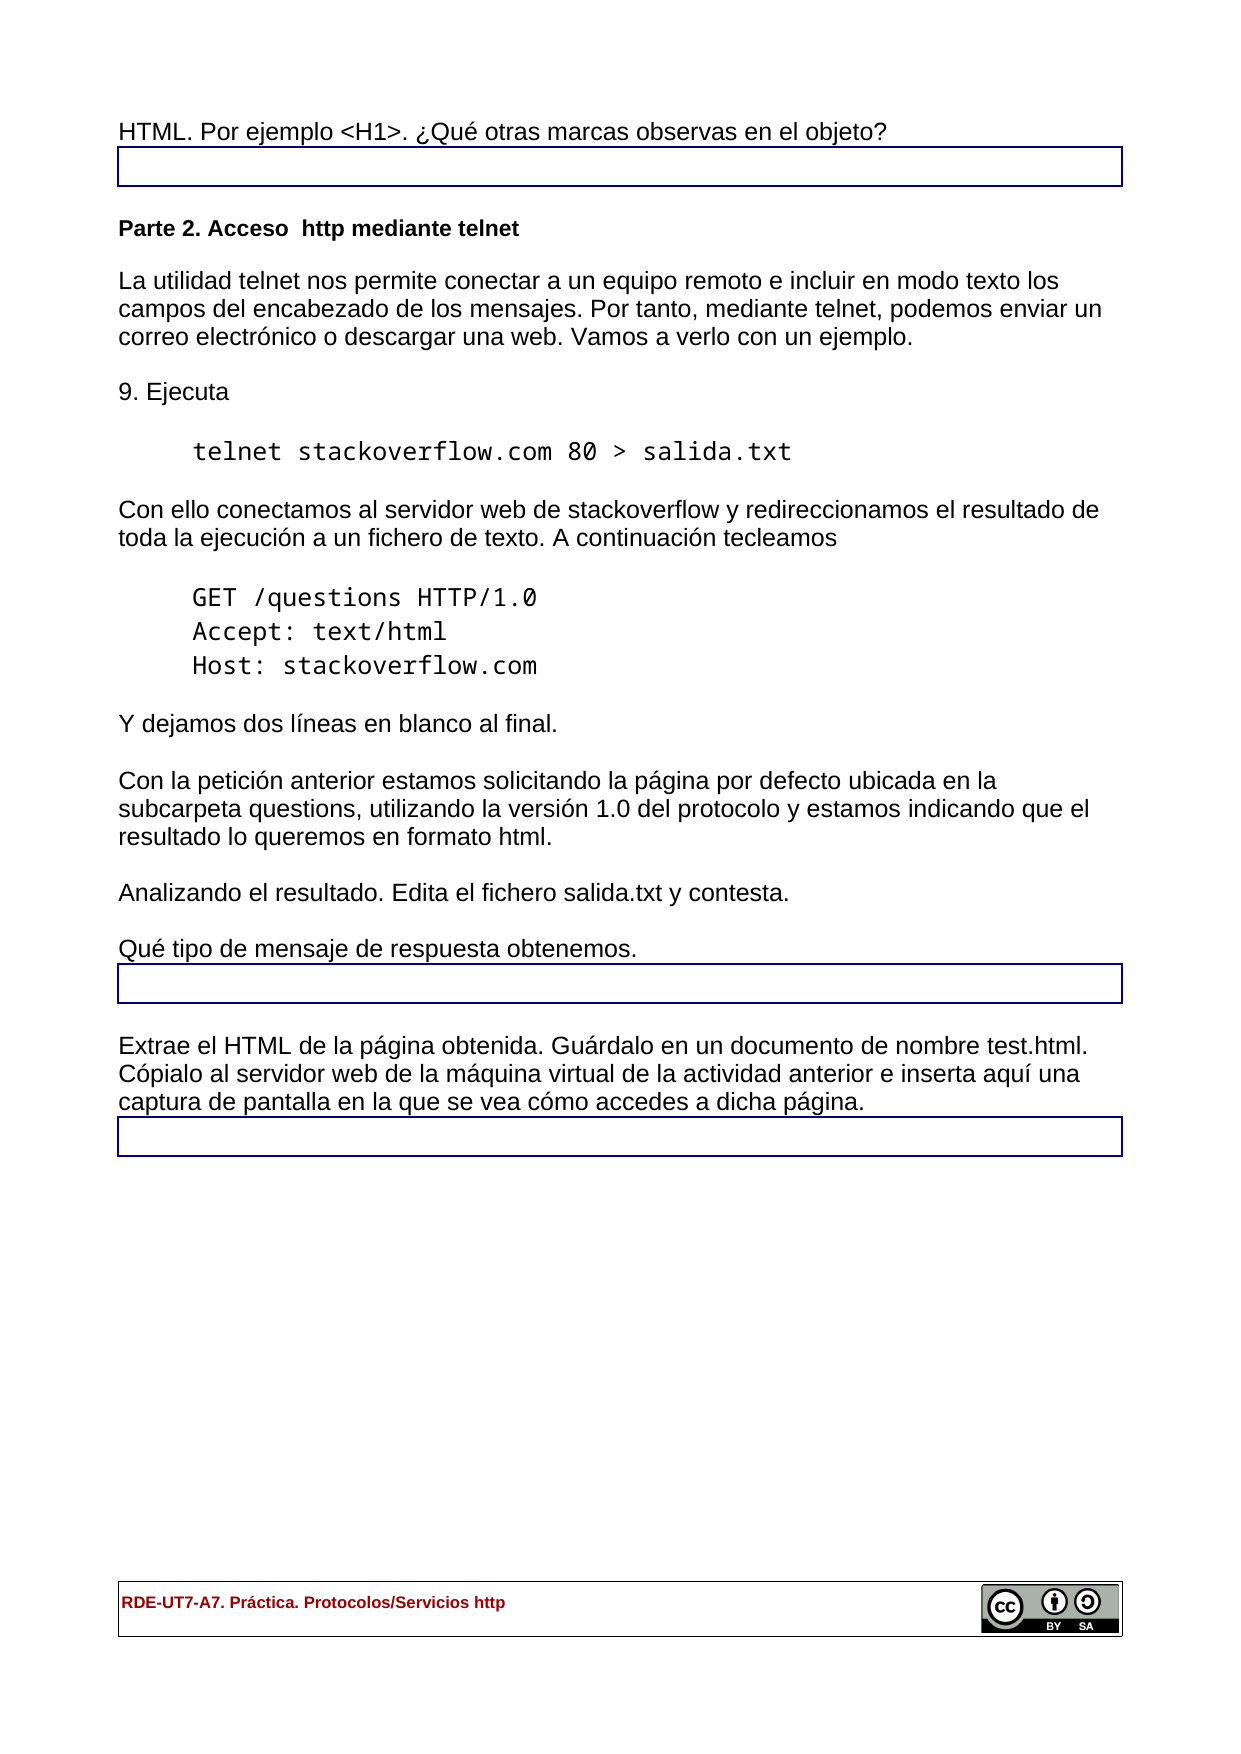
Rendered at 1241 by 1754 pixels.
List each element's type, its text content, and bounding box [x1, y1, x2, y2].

text Analizando el resultado. Edita el fichero salida.txt y contesta. [118, 878, 1122, 906]
text HTML. Por ejemplo <H1>. ¿Qué otras marcas observas en el objeto? [118, 118, 1122, 146]
text Extrae el HTML de la página obtenida. Guárdalo en un documento de nombre test.html. Cópialo al servidor web de la máquina virtual de la actividad anterior e inserta aquí una captura de pantalla en la que se vea cómo accedes a dicha página. [118, 1032, 1122, 1116]
table_header [119, 148, 1121, 185]
text Parte 2. Acceso http mediante telnet [118, 215, 1122, 241]
text Con ello conectamos al servidor web de stackoverflow y redireccionamos el resultado de toda la ejecución a un fichero de texto. A continuación tecleamos [118, 496, 1122, 552]
table_header [119, 1118, 1121, 1155]
table_header [119, 965, 1121, 1002]
text Con la petición anterior estamos solicitando la página por defecto ubicada en la subcarpeta questions, utilizando la versión 1.0 del protocolo y estamos indicando que el resultado lo queremos en formato html. [118, 766, 1122, 850]
picture [981, 1584, 1119, 1633]
text Qué tipo de mensaje de respuesta obtenemos. [118, 935, 1122, 963]
text GET /questions HTTP/1.0 [192, 580, 1122, 614]
text Host: stackoverflow.com [192, 648, 1122, 682]
text Accept: text/html [192, 614, 1122, 648]
text 9. Ejecuta [118, 378, 1122, 406]
text Y dejamos dos líneas en blanco al final. [118, 710, 1122, 738]
text La utilidad telnet nos permite conectar a un equipo remoto e incluir en modo texto los campos del encabezado de los mensajes. Por tanto, mediante telnet, podemos enviar un correo electrónico o descargar una web. Vamos a verlo con un ejemplo. [118, 266, 1122, 350]
text telnet stackoverflow.com 80 > salida.txt [192, 434, 1122, 468]
